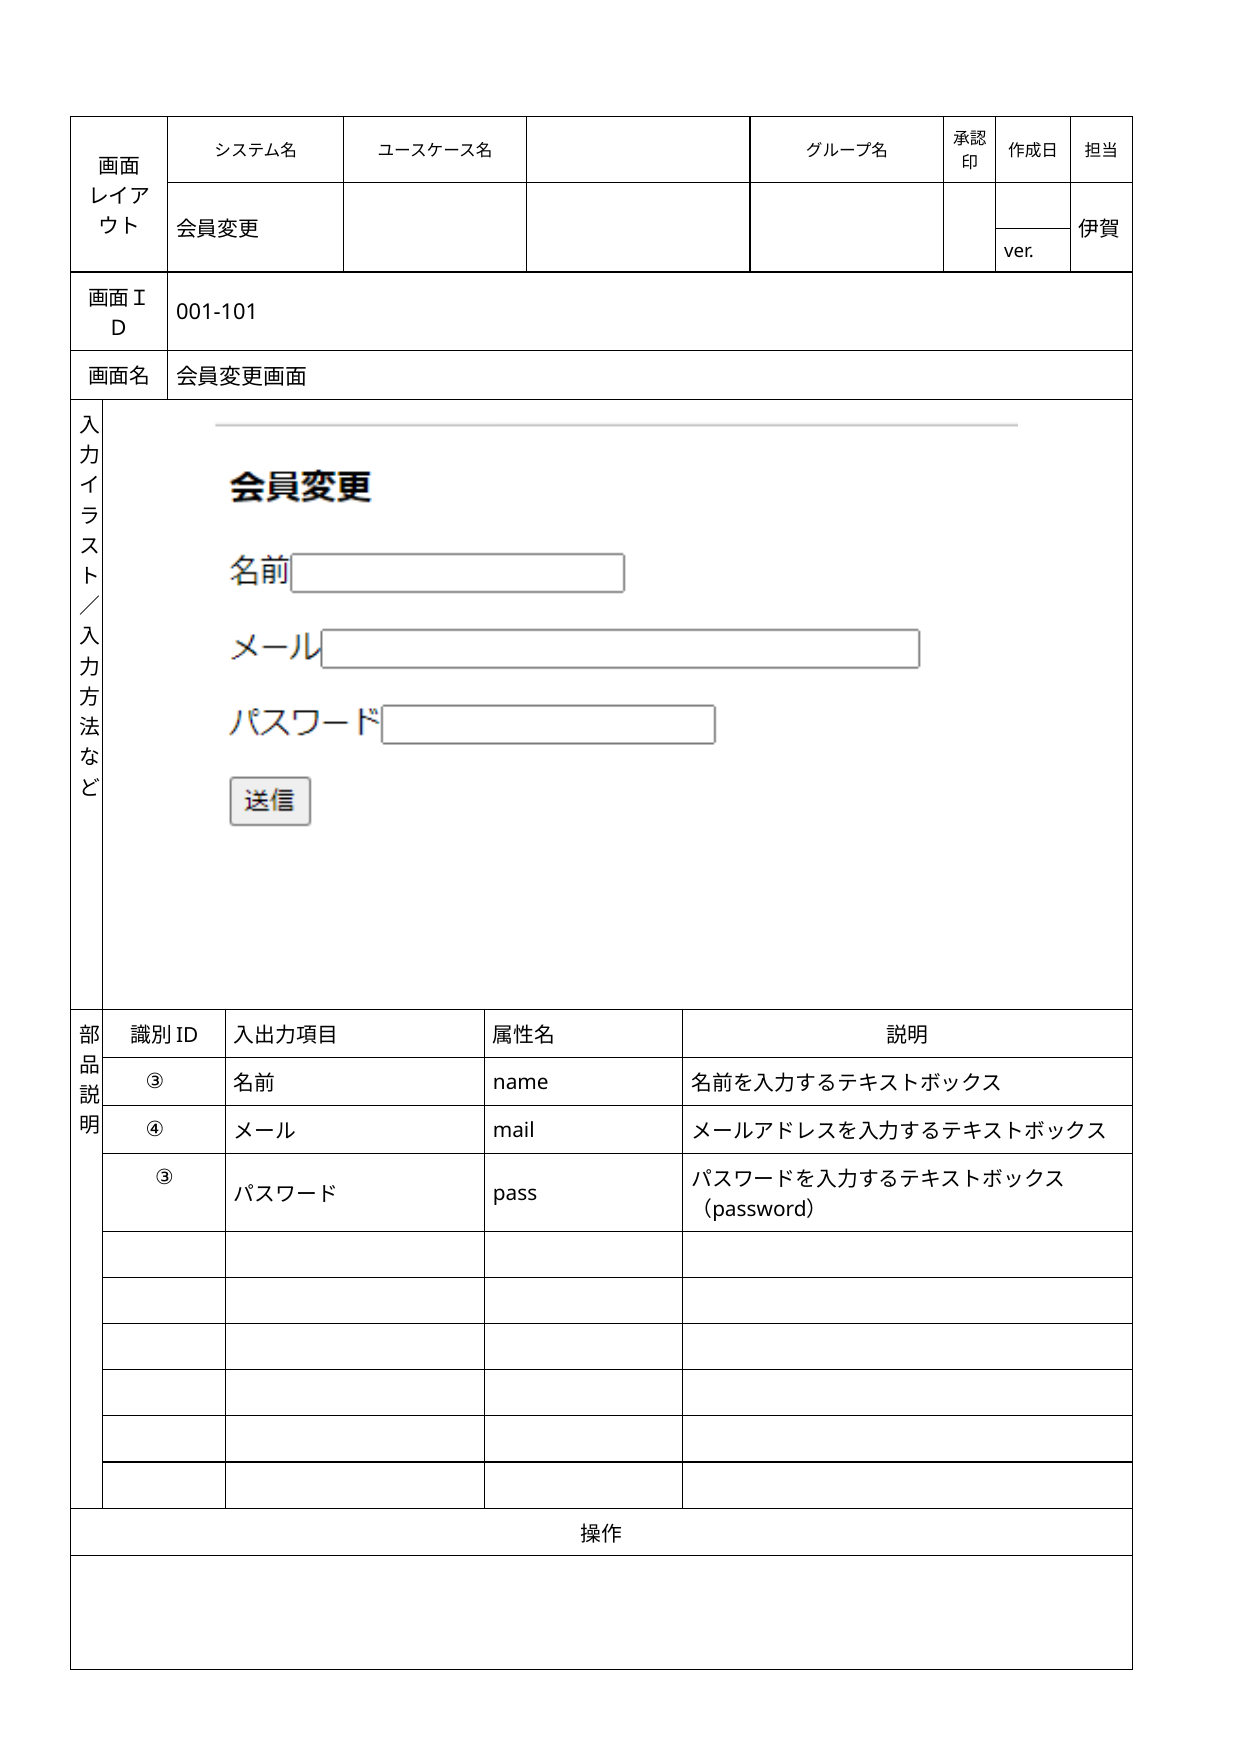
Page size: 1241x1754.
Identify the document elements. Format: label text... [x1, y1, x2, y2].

table_cell [751, 183, 943, 271]
table_cell 操作 [71, 1509, 1132, 1555]
table_cell [226, 1324, 484, 1369]
table_cell [485, 1463, 682, 1507]
table_cell 画面名 [71, 351, 167, 399]
table_cell 伊賀 [1071, 183, 1132, 271]
table_cell 属性名 [485, 1010, 682, 1057]
table_cell 部品説明 [71, 1010, 102, 1507]
table_cell ③ [103, 1154, 225, 1231]
table_cell [103, 1370, 225, 1415]
table_cell [103, 1416, 225, 1461]
table_cell [683, 1324, 1132, 1369]
table_cell [103, 1058, 225, 1104]
table_cell 画面ＩＤ [71, 273, 167, 349]
table_cell name [485, 1058, 682, 1104]
table_header システム名 [168, 117, 343, 182]
table_header ユースケース名 [344, 117, 526, 182]
table_cell パスワードを入力するテキストボックス（password） [683, 1154, 1132, 1231]
table_cell 入力イラスト／入力方法など [71, 400, 102, 1008]
table_cell [103, 400, 1132, 1008]
table_cell [103, 1324, 225, 1369]
table_cell [996, 183, 1070, 228]
table_cell [683, 1232, 1132, 1277]
table_header 作成日 [996, 117, 1070, 182]
table_cell 会員変更画面 [168, 351, 1132, 399]
table_cell [485, 1370, 682, 1415]
table_cell [71, 1556, 1132, 1668]
table_cell [103, 1278, 225, 1323]
table_header グループ名 [751, 117, 943, 182]
table_cell [485, 1324, 682, 1369]
table_cell 会員変更 [168, 183, 343, 271]
table_cell [485, 1232, 682, 1277]
table_cell [944, 183, 995, 271]
table_cell pass [485, 1154, 682, 1231]
table_cell [226, 1278, 484, 1323]
table_cell [226, 1370, 484, 1415]
table_cell メール [226, 1106, 484, 1152]
table_cell [226, 1416, 484, 1461]
table_cell [683, 1370, 1132, 1415]
table_cell 名前を入力するテキストボックス [683, 1058, 1132, 1104]
table_cell 名前 [226, 1058, 484, 1104]
table_cell [344, 183, 526, 271]
table_cell mail [485, 1106, 682, 1152]
picture [215, 422, 1018, 887]
table_cell 説明 [683, 1010, 1132, 1057]
table_header 承認印 [944, 117, 995, 182]
table_cell [485, 1416, 682, 1461]
table_header 担当 [1071, 117, 1132, 182]
table_header 画面 レイアウト [71, 117, 167, 271]
table_cell [226, 1463, 484, 1507]
table_cell [683, 1416, 1132, 1461]
table_cell [103, 1463, 225, 1507]
table_cell 001-101 [168, 273, 1132, 349]
table_header [527, 117, 749, 182]
table_cell [527, 183, 749, 271]
table_cell [103, 1106, 225, 1152]
table_cell [485, 1278, 682, 1323]
table_cell メールアドレスを入力するテキストボックス [683, 1106, 1132, 1152]
table_cell [683, 1278, 1132, 1323]
table_cell パスワード [226, 1154, 484, 1231]
table_cell [103, 1232, 225, 1277]
table_cell [226, 1232, 484, 1277]
table_cell 識別ID [103, 1010, 225, 1057]
table_cell 入出力項目 [226, 1010, 484, 1057]
table_cell ver. [996, 229, 1070, 271]
table_cell [683, 1463, 1132, 1507]
